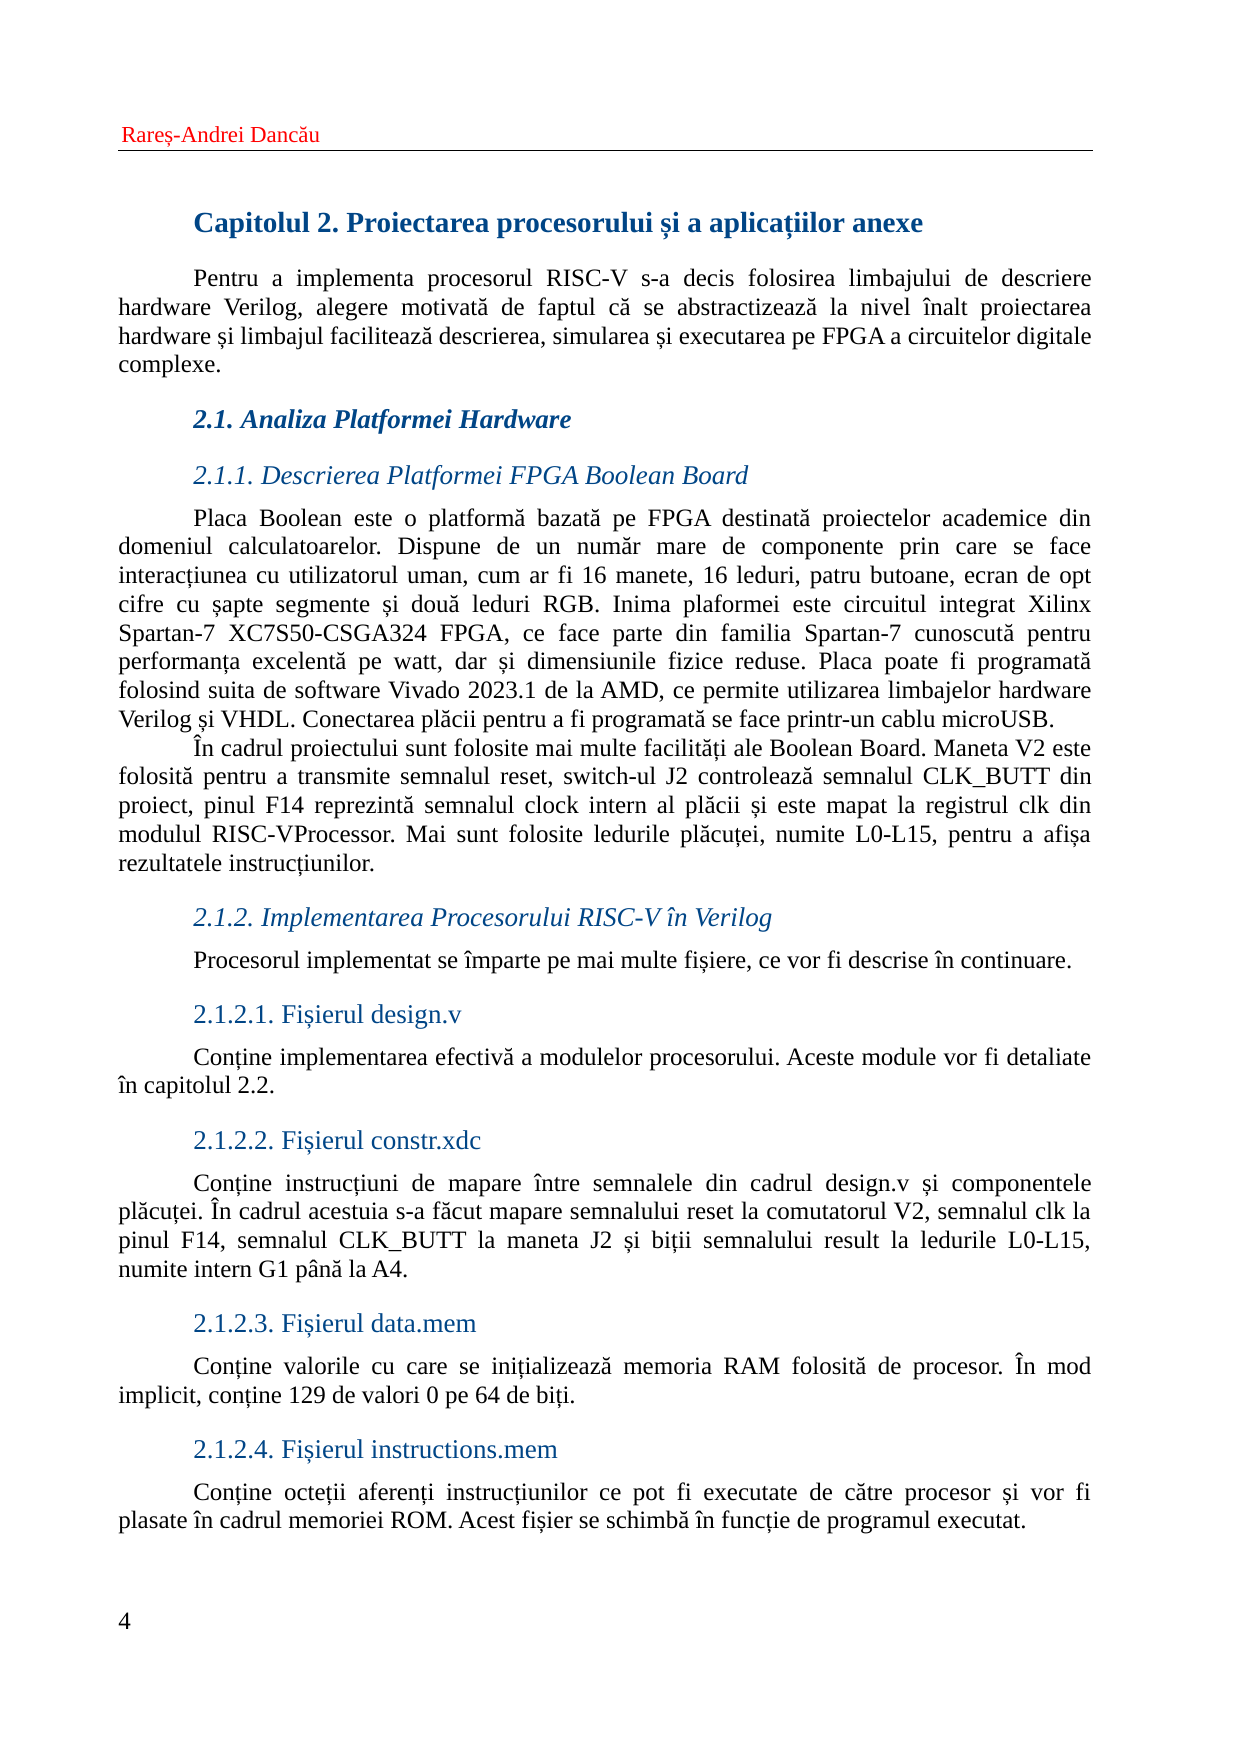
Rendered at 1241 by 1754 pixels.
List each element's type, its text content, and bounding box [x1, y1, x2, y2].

subtitle Implementarea Procesorului RISC-V în Verilog [193, 901, 1093, 932]
subtitle Fișierul design.v [193, 998, 1093, 1029]
subtitle Proiectarea procesorului și a aplicațiilor anexe [118, 205, 1093, 238]
text Conține valorile cu care se inițializează memoria RAM folosită de procesor. În mod implicit, conține 129 de valori 0 pe 64 de biți. [118, 1351, 1093, 1408]
text Conține implementarea efectivă a modulelor procesorului. Aceste module vor fi detaliate în capitolul 2.2. [118, 1042, 1093, 1099]
subtitle Analiza Platformei Hardware [193, 403, 1093, 434]
subtitle Descrierea Platformei FPGA Boolean Board [193, 459, 1093, 490]
text Procesorul implementat se împarte pe mai multe fișiere, ce vor fi descrise în continuare. [118, 945, 1093, 973]
subtitle Fișierul data.mem [193, 1307, 1093, 1338]
text Pentru a implementa procesorul RISC-V s-a decis folosirea limbajului de descriere hardware Verilog, alegere motivată de faptul că se abstractizează la nivel înalt proiectarea hardware și limbajul facilitează descrierea, simularea și executarea pe FPGA a circuitelor digitale complexe. [118, 263, 1093, 378]
text Conține octeții aferenți instrucțiunilor ce pot fi executate de către procesor și vor fi plasate în cadrul memoriei ROM. Acest fișier se schimbă în funcție de programul executat. [118, 1477, 1093, 1534]
text În cadrul proiectului sunt folosite mai multe facilități ale Boolean Board. Maneta V2 este folosită pentru a transmite semnalul reset, switch-ul J2 controlează semnalul CLK_BUTT din proiect, pinul F14 reprezintă semnalul clock intern al plăcii și este mapat la registrul clk din modulul RISC-VProcessor. Mai sunt folosite ledurile plăcuței, numite L0-L15, pentru a afișa rezultatele instrucțiunilor. [118, 733, 1093, 876]
subtitle Fișierul constr.xdc [193, 1124, 1093, 1155]
text Placa Boolean este o platformă bazată pe FPGA destinată proiectelor academice din domeniul calculatoarelor. Dispune de un număr mare de componente prin care se face interacțiunea cu utilizatorul uman, cum ar fi 16 manete, 16 leduri, patru butoane, ecran de opt cifre cu șapte segmente și două leduri RGB. Inima plaformei este circuitul integrat Xilinx Spartan-7 XC7S50-CSGA324 FPGA, ce face parte din familia Spartan-7 cunoscută pentru performanța excelentă pe watt, dar și dimensiunile fizice reduse. Placa poate fi programată folosind suita de software Vivado 2023.1 de la AMD, ce permite utilizarea limbajelor hardware Verilog și VHDL. Conectarea plăcii pentru a fi programată se face printr-un cablu microUSB. [118, 503, 1093, 733]
text Conține instrucțiuni de mapare între semnalele din cadrul design.v și componentele plăcuței. În cadrul acestuia s-a făcut mapare semnalului reset la comutatorul V2, semnalul clk la pinul F14, semnalul CLK_BUTT la maneta J2 și biții semnalului result la ledurile L0-L15, numite intern G1 până la A4. [118, 1168, 1093, 1283]
subtitle Fișierul instructions.mem [193, 1433, 1093, 1464]
